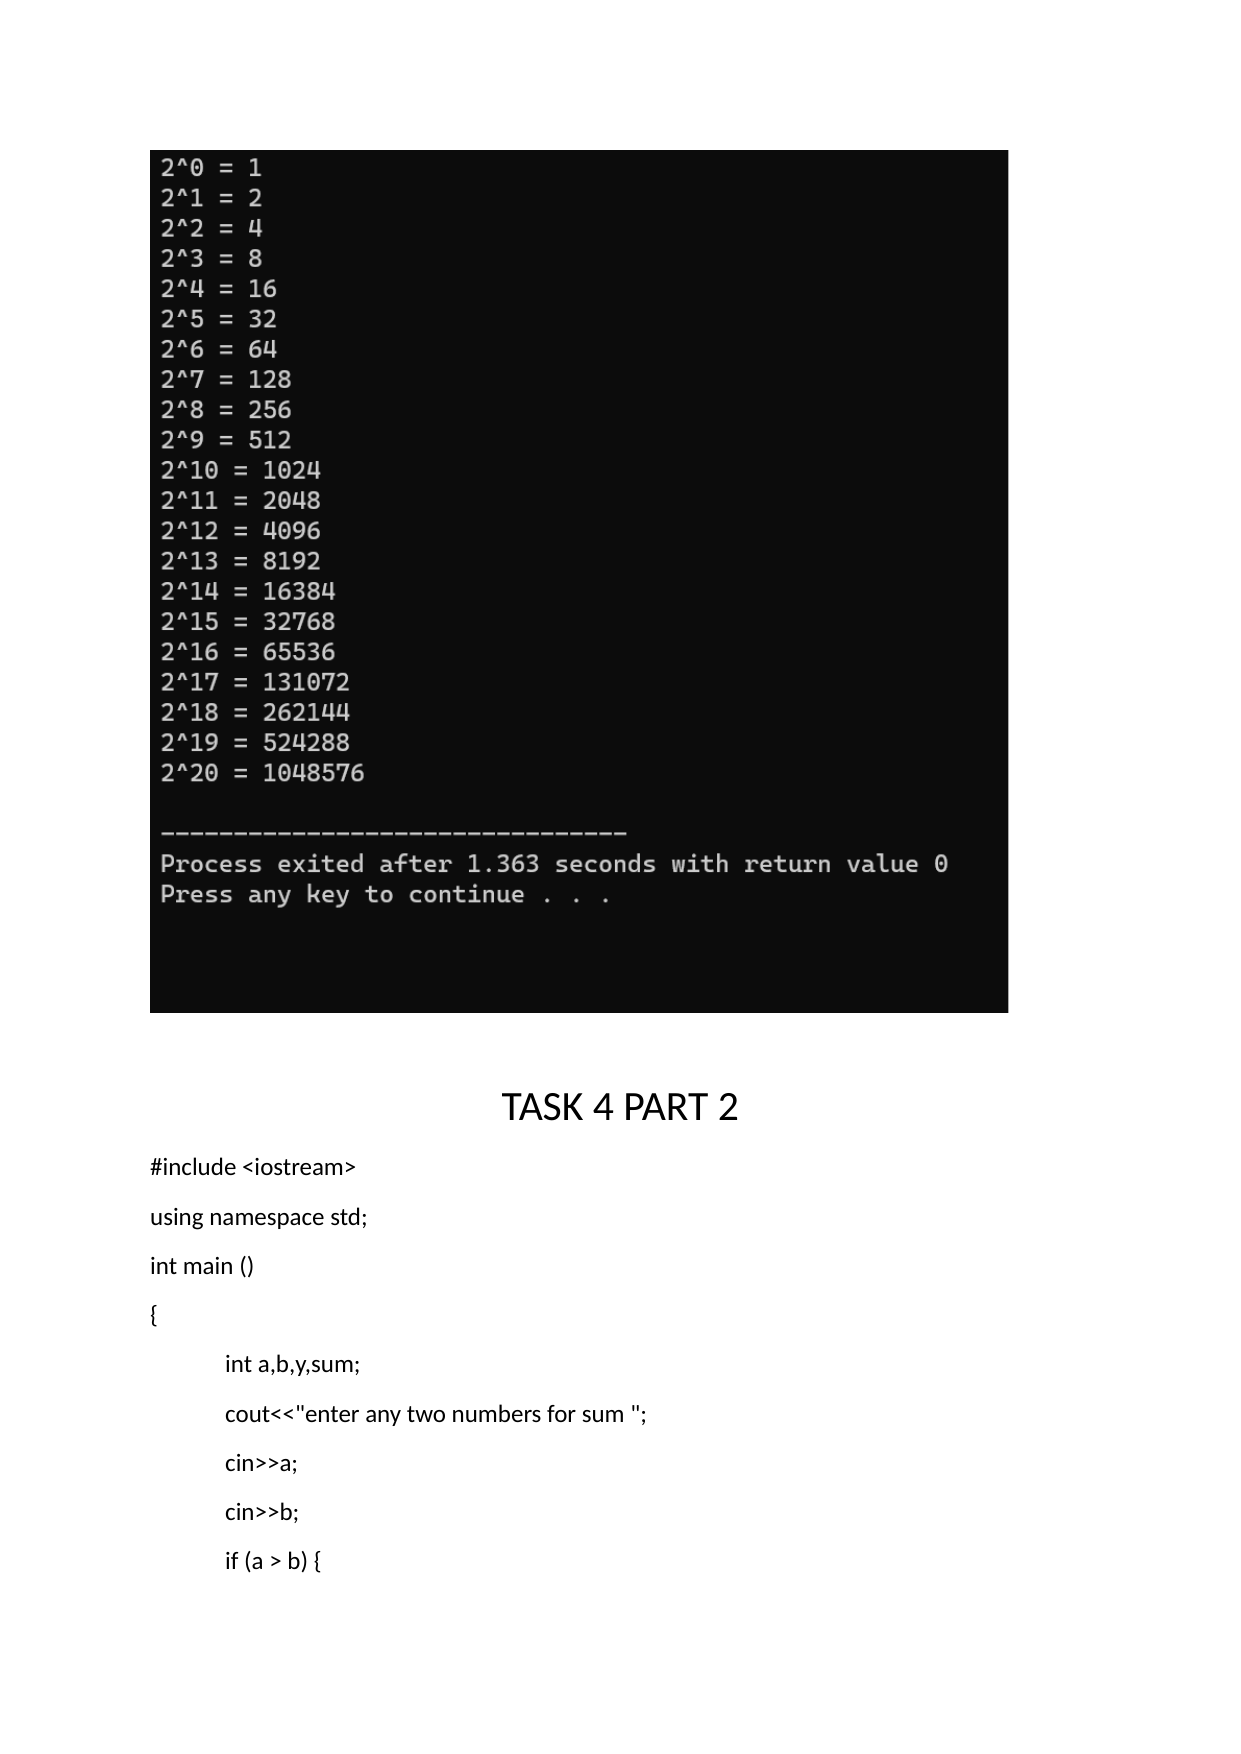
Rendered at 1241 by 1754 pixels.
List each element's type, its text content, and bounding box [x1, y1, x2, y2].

text if (a > b) { [150, 1546, 1090, 1576]
text #include <iostream> [150, 1151, 1090, 1182]
text { [150, 1299, 1090, 1330]
text int main () [150, 1250, 1090, 1280]
text int a,b,y,sum; [150, 1348, 1090, 1379]
text TASK 4 PART 2 [150, 1080, 1090, 1131]
text using namespace std; [150, 1201, 1090, 1231]
text cin>>a; [150, 1447, 1090, 1477]
text cout<<"enter any two numbers for sum "; [150, 1398, 1090, 1428]
text cin>>b; [150, 1496, 1090, 1527]
